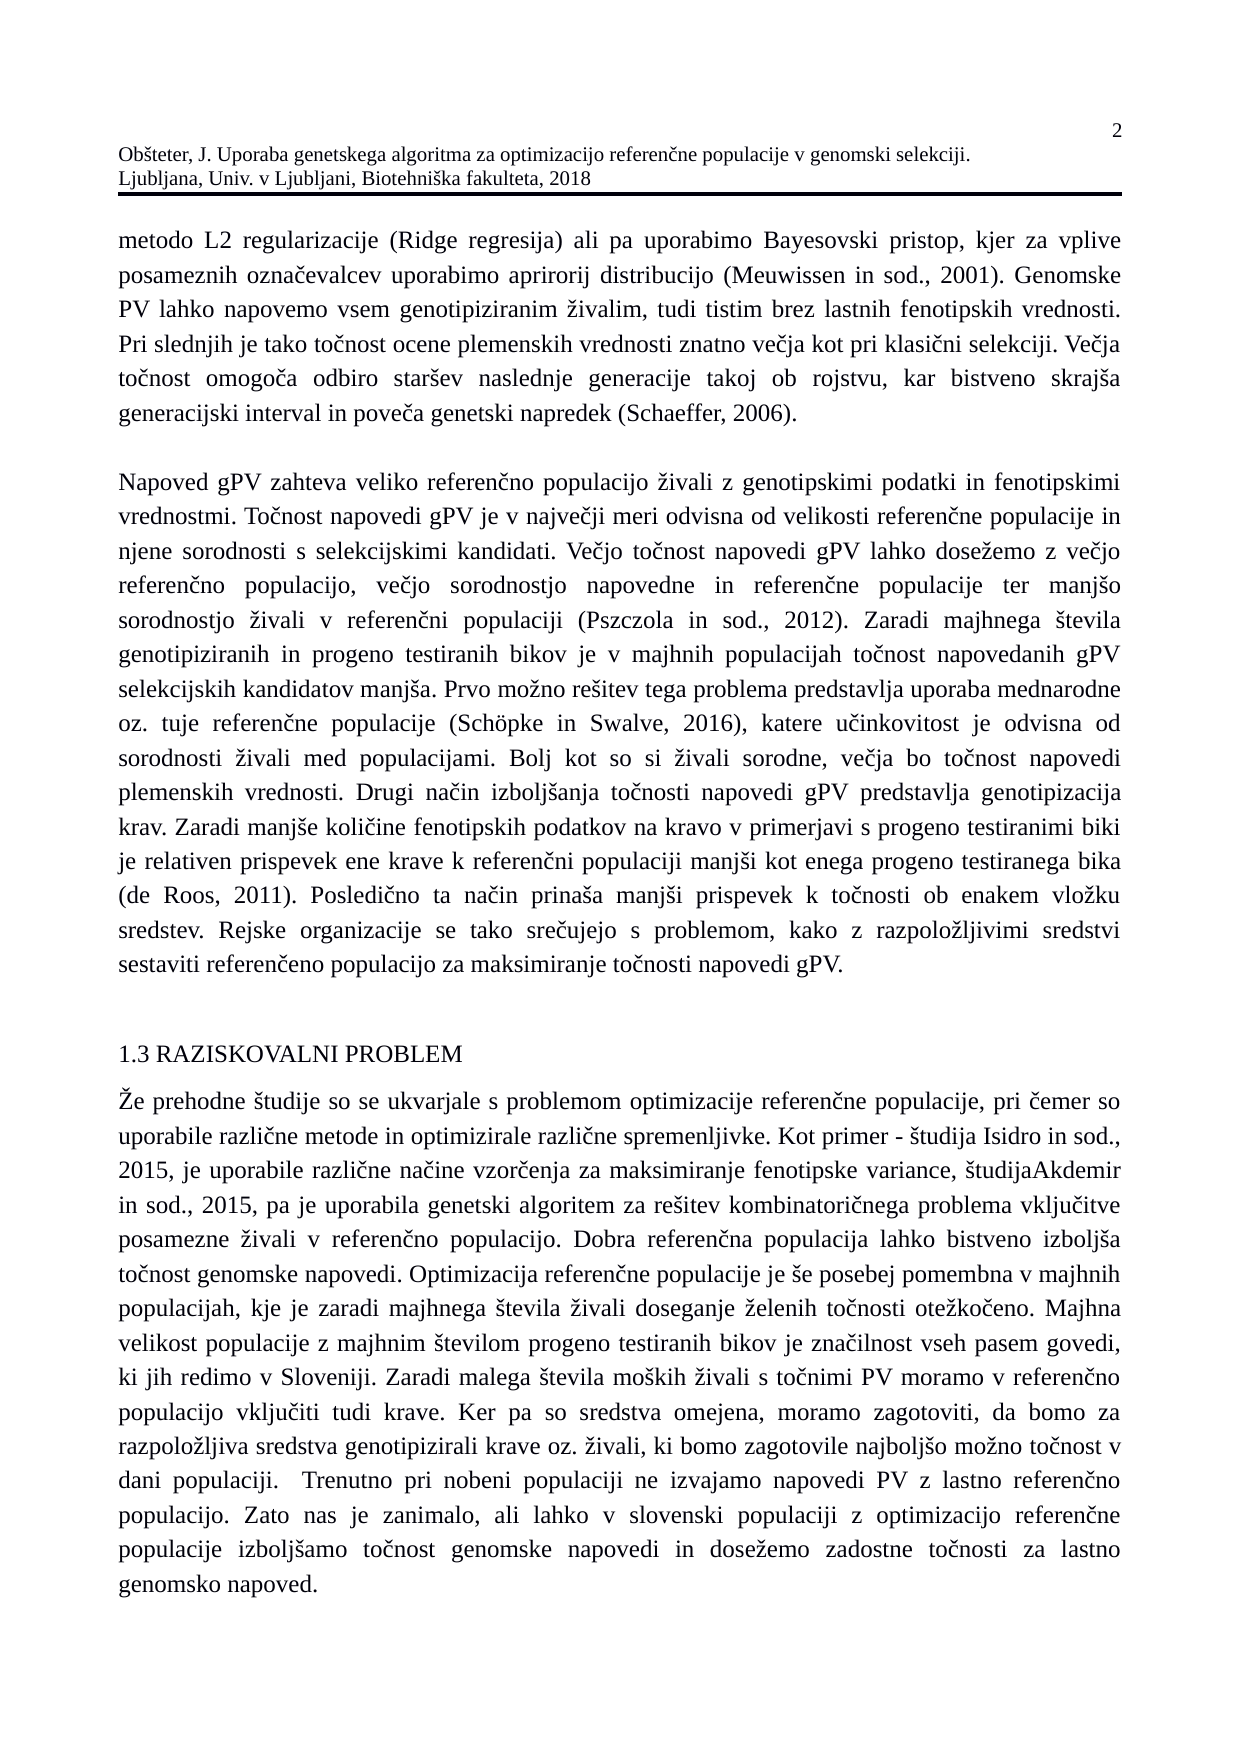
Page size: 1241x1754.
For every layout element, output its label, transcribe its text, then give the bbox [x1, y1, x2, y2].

text metodo L2 regularizacije (Ridge regresija) ali pa uporabimo Bayesovski pristop, kjer za vplive posameznih označevalcev uporabimo aprirorij distribucijo (Meuwissen in sod., 2001). Genomske PV lahko napovemo vsem genotipiziranim živalim, tudi tistim brez lastnih fenotipskih vrednosti. Pri slednjih je tako točnost ocene plemenskih vrednosti znatno večja kot pri klasični selekciji. Večja točnost omogoča odbiro staršev naslednje generacije takoj ob rojstvu, kar bistveno skrajša generacijski interval in poveča genetski napredek (Schaeffer, 2006). [118, 226, 1122, 427]
text Napoved gPV zahteva veliko referenčno populacijo živali z genotipskimi podatki in fenotipskimi vrednostmi. Točnost napovedi gPV je v največji meri odvisna od velikosti referenčne populacije in njene sorodnosti s selekcijskimi kandidati. Večjo točnost napovedi gPV lahko dosežemo z večjo referenčno populacijo, večjo sorodnostjo napovedne in referenčne populacije ter manjšo sorodnostjo živali v referenčni populaciji (Pszczola in sod., 2012). Zaradi majhnega števila genotipiziranih in progeno testiranih bikov je v majhnih populacijah točnost napovedanih gPV selekcijskih kandidatov manjša. Prvo možno rešitev tega problema predstavlja uporaba mednarodne oz. tuje referenčne populacije (Schöpke in Swalve, 2016), katere učinkovitost je odvisna od sorodnosti živali med populacijami. Bolj kot so si živali sorodne, večja bo točnost napovedi plemenskih vrednosti. Drugi način izboljšanja točnosti napovedi gPV predstavlja genotipizacija krav. Zaradi manjše količine fenotipskih podatkov na kravo v primerjavi s progeno testiranimi biki je relativen prispevek ene krave k referenčni populaciji manjši kot enega progeno testiranega bika (de Roos, 2011). Posledično ta način prinaša manjši prispevek k točnosti ob enakem vložku sredstev. Rejske organizacije se tako srečujejo s problemom, kako z razpoložljivimi sredstvi sestaviti referenčeno populacijo za maksimiranje točnosti napovedi gPV. [118, 467, 1122, 978]
text Že prehodne študije so se ukvarjale s problemom optimizacije referenčne populacije, pri čemer so uporabile različne metode in optimizirale različne spremenljivke. Kot primer - študija Isidro in sod., 2015, je uporabile različne načine vzorčenja za maksimiranje fenotipske variance, študijaAkdemir in sod., 2015, pa je uporabila genetski algoritem za rešitev kombinatoričnega problema vključitve posamezne živali v referenčno populacijo. Dobra referenčna populacija lahko bistveno izboljša točnost genomske napovedi. Optimizacija referenčne populacije je še posebej pomembna v majhnih populacijah, kje je zaradi majhnega števila živali doseganje želenih točnosti otežkočeno. Majhna velikost populacije z majhnim številom progeno testiranih bikov je značilnost vseh pasem govedi, ki jih redimo v Sloveniji. Zaradi malega števila moških živali s točnimi PV moramo v referenčno populacijo vključiti tudi krave. Ker pa so sredstva omejena, moramo zagotoviti, da bomo za razpoložljiva sredstva genotipizirali krave oz. živali, ki bomo zagotovile najboljšo možno točnost v dani populaciji. Trenutno pri nobeni populaciji ne izvajamo napovedi PV z lastno referenčno populacijo. Zato nas je zanimalo, ali lahko v slovenski populaciji z optimizacijo referenčne populacije izboljšamo točnost genomske napovedi in dosežemo zadostne točnosti za lastno genomsko napoved. [118, 1086, 1122, 1598]
subtitle 1.3 Raziskovalni problem [118, 1039, 1122, 1068]
